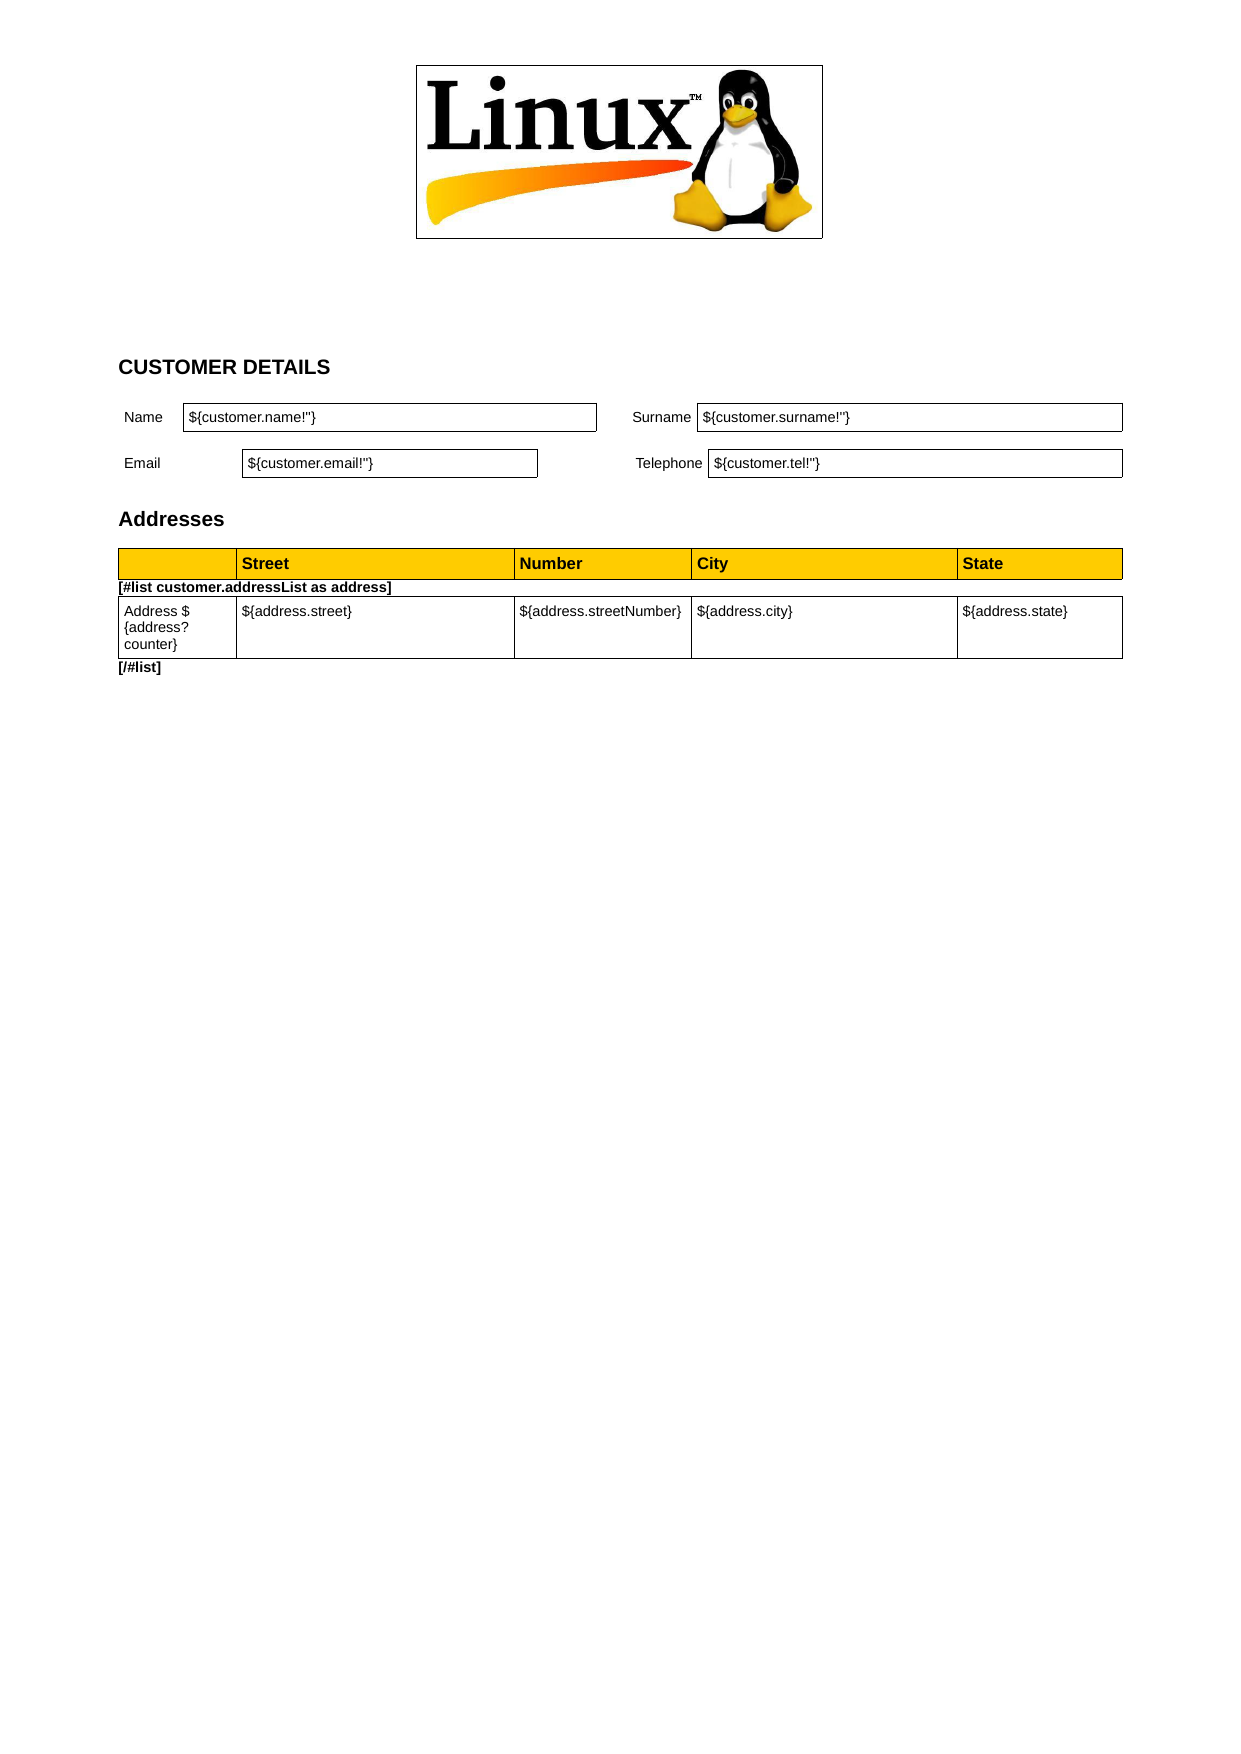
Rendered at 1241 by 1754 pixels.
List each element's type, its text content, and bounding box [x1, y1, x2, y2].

table_header Surname [597, 403, 697, 431]
table_header State [958, 549, 1122, 579]
table_header ${customer.tel!''} [709, 450, 1122, 477]
table_header ${address.street} [237, 597, 514, 658]
table_header ${address.state} [958, 597, 1122, 658]
table_header ${customer.name!''} [184, 404, 596, 431]
table_header [119, 549, 236, 579]
text [/#list] [118, 659, 1122, 676]
table_header [538, 449, 620, 477]
table_header Address ${address?counter} [119, 597, 236, 658]
table_header [885, 59, 1122, 243]
table_header City [692, 549, 957, 579]
table_header Name [118, 403, 183, 431]
table_header Street [237, 549, 514, 579]
table_header Telephone [620, 449, 708, 477]
table_header ${customer.surname!''} [698, 404, 1122, 431]
table_header ${customer.email!''} [243, 450, 537, 477]
table_header [343, 59, 885, 243]
table_header Number [515, 549, 691, 579]
picture [418, 67, 820, 236]
text [#list customer.addressList as address] [118, 580, 1122, 596]
table_header ${address.city} [692, 597, 957, 658]
table_header ${address.streetNumber} [515, 597, 691, 658]
text CUSTOMER DETAILS [118, 355, 1122, 379]
text Addresses [118, 512, 1122, 530]
table_header Email [118, 449, 242, 477]
table_header [118, 59, 343, 243]
